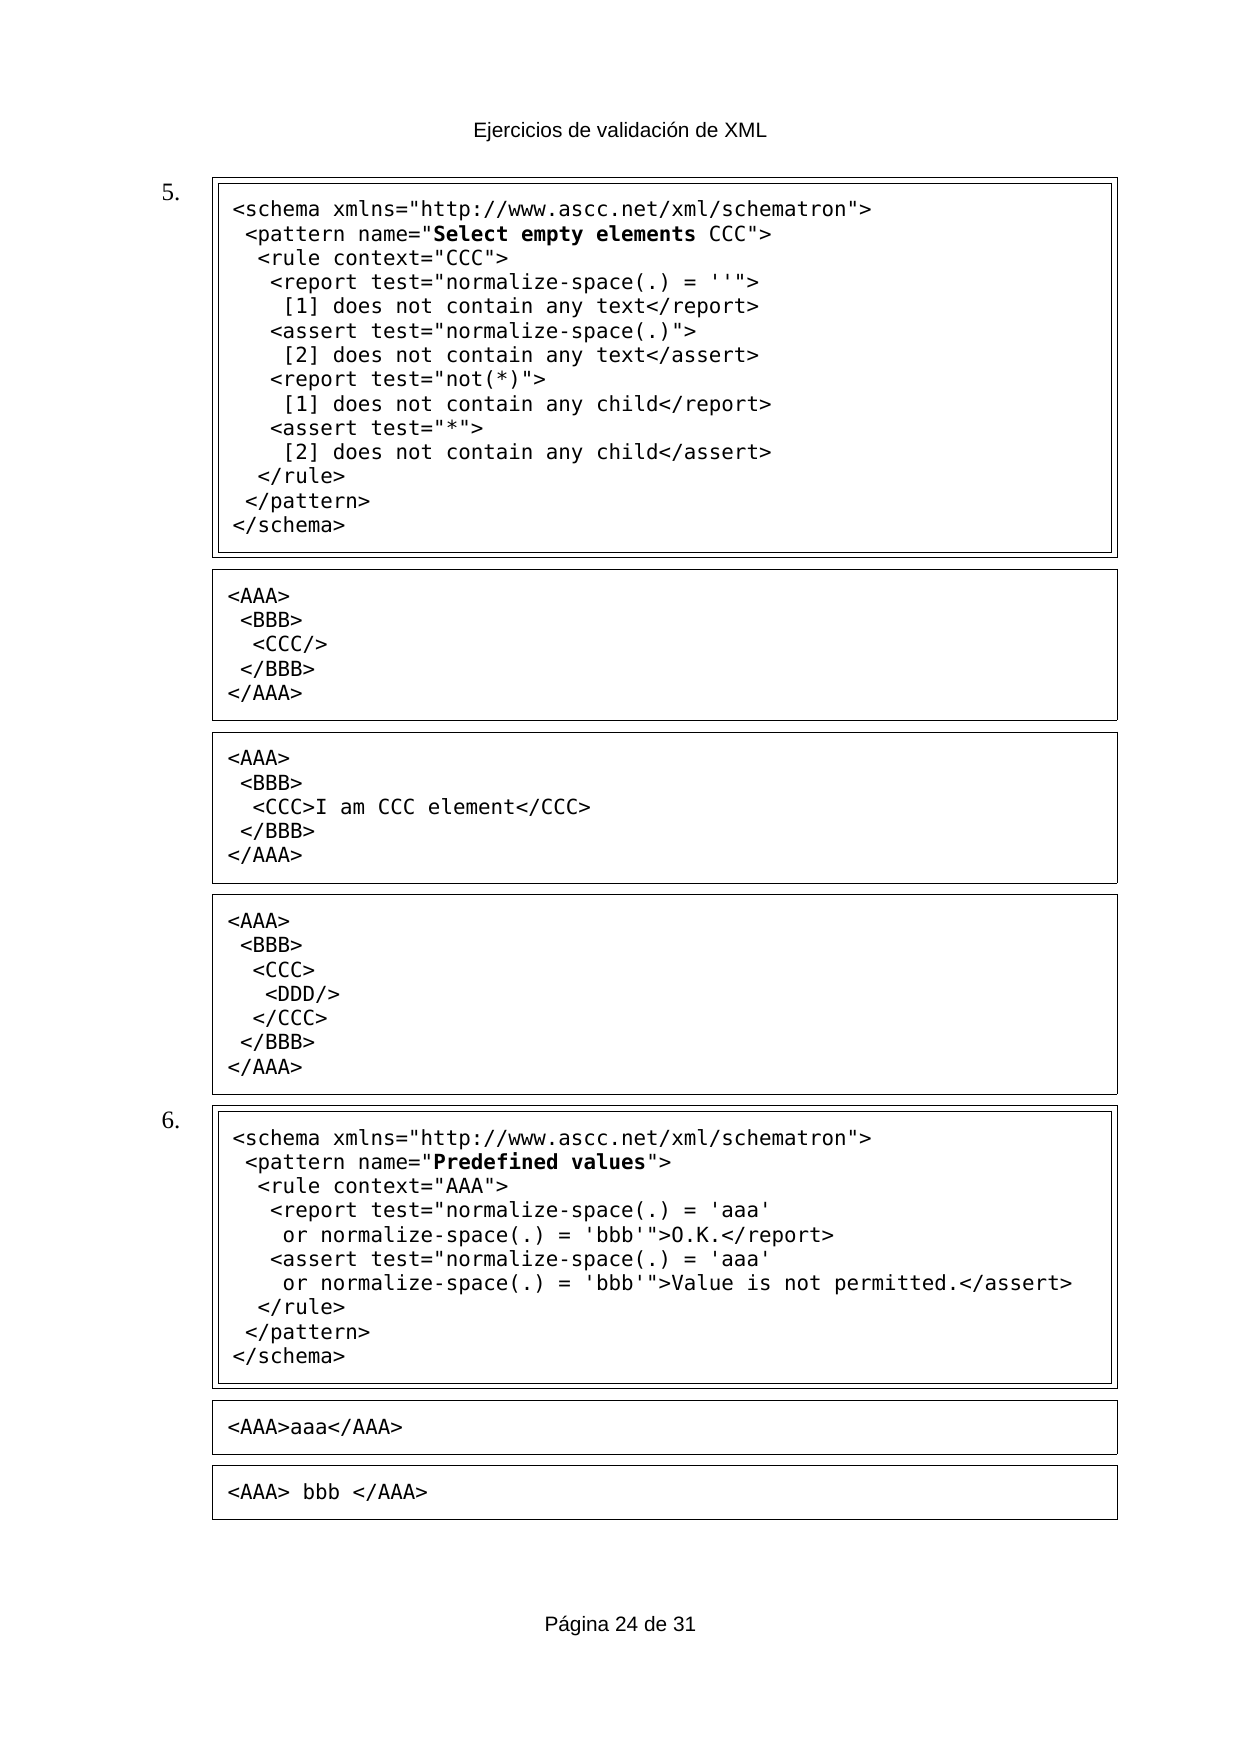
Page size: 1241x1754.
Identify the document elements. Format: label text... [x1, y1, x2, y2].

table_cell [118, 1394, 207, 1460]
table_cell <AAA> bbb </AAA> [207, 1460, 1123, 1525]
table_cell [118, 889, 207, 1099]
table_cell <AAA>aaa</AAA> [207, 1394, 1123, 1460]
table_cell [118, 563, 207, 726]
table_cell <AAA> <BBB> <CCC>I am CCC element</CCC> </BBB> </AAA> [207, 726, 1123, 888]
table_cell <AAA> <BBB> <CCC/> </BBB> </AAA> [207, 563, 1123, 726]
table_cell [118, 726, 207, 888]
table_cell <schema xmlns="http://www.ascc.net/xml/schematron"> <pattern name="Predefined values"> <rule context="AAA"> <report test="normalize-space(.) = 'aaa' or normalize-space(.) = 'bbb'">O.K.</report> <assert test="normalize-space(.) = 'aaa' or normalize-space(.) = 'bbb'">Value is not permitted.</assert> </rule> </pattern> </schema> [207, 1100, 1123, 1394]
table_cell [118, 1100, 207, 1394]
table_cell <schema xmlns="http://www.ascc.net/xml/schematron"> <pattern name="Select empty elements CCC"> <rule context="CCC"> <report test="normalize-space(.) = ''"> [1] does not contain any text</report> <assert test="normalize-space(.)"> [2] does not contain any text</assert> <report test="not(*)"> [1] does not contain any child</report> <assert test="*"> [2] does not contain any child</assert> </rule> </pattern> </schema> [207, 172, 1123, 563]
table_cell [118, 1460, 207, 1525]
table_cell [118, 172, 207, 563]
table_cell <AAA> <BBB> <CCC> <DDD/> </CCC> </BBB> </AAA> [207, 889, 1123, 1099]
